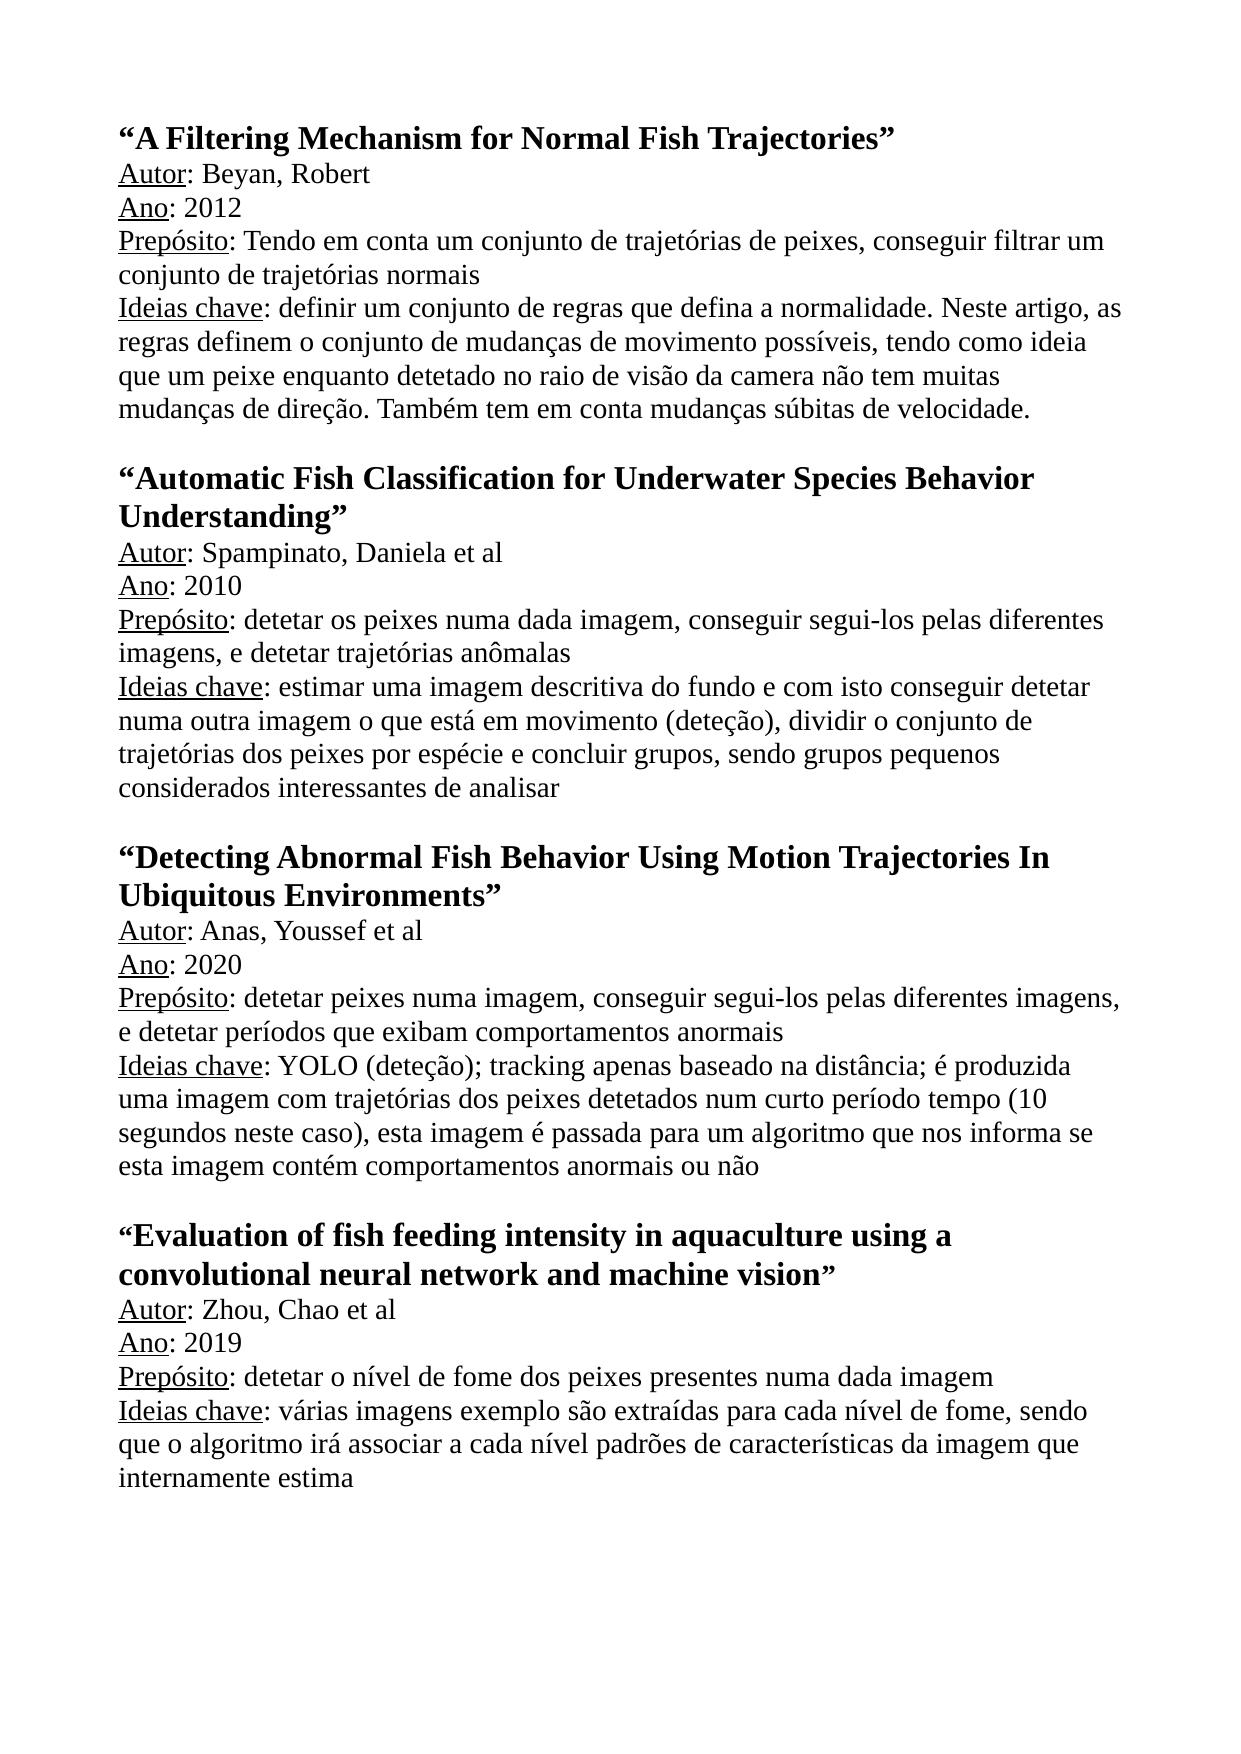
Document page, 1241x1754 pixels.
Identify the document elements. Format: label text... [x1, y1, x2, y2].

text “Evaluation of fish feeding intensity in aquaculture using a convolutional neural network and machine vision” [118, 1215, 1122, 1292]
text Prepósito: detetar peixes numa imagem, conseguir segui-los pelas diferentes imagens, e detetar períodos que exibam comportamentos anormais [118, 981, 1122, 1048]
text Prepósito: detetar os peixes numa dada imagem, conseguir segui-los pelas diferentes imagens, e detetar trajetórias anômalas [118, 602, 1122, 669]
text “A Filtering Mechanism for Normal Fish Trajectories” [118, 118, 1122, 156]
text Autor: Spampinato, Daniela et al [118, 535, 1122, 568]
text Ideias chave: várias imagens exemplo são extraídas para cada nível de fome, sendo que o algoritmo irá associar a cada nível padrões de características da imagem que internamente estima [118, 1393, 1122, 1493]
text Ano: 2012 [118, 190, 1122, 223]
text Ideias chave: estimar uma imagem descritiva do fundo e com isto conseguir detetar numa outra imagem o que está em movimento (deteção), dividir o conjunto de trajetórias dos peixes por espécie e concluir grupos, sendo grupos pequenos considerados interessantes de analisar [118, 669, 1122, 803]
text Ano: 2019 [118, 1326, 1122, 1359]
text Ano: 2020 [118, 947, 1122, 981]
text Prepósito: Tendo em conta um conjunto de trajetórias de peixes, conseguir filtrar um conjunto de trajetórias normais [118, 223, 1122, 291]
text Ano: 2010 [118, 568, 1122, 602]
text “Automatic Fish Classification for Underwater Species Behavior Understanding” [118, 458, 1122, 535]
text Autor: Beyan, Robert [118, 156, 1122, 190]
text Ideias chave: definir um conjunto de regras que defina a normalidade. Neste artigo, as regras definem o conjunto de mudanças de movimento possíveis, tendo como ideia que um peixe enquanto detetado no raio de visão da camera não tem muitas mudanças de direção. Também tem em conta mudanças súbitas de velocidade. [118, 291, 1122, 425]
text Prepósito: detetar o nível de fome dos peixes presentes numa dada imagem [118, 1359, 1122, 1393]
text Autor: Zhou, Chao et al [118, 1292, 1122, 1326]
text Ideias chave: YOLO (deteção); tracking apenas baseado na distância; é produzida uma imagem com trajetórias dos peixes detetados num curto período tempo (10 segundos neste caso), esta imagem é passada para um algoritmo que nos informa se esta imagem contém comportamentos anormais ou não [118, 1048, 1122, 1182]
text Autor: Anas, Youssef et al [118, 913, 1122, 947]
text “Detecting Abnormal Fish Behavior Using Motion Trajectories In Ubiquitous Environments” [118, 837, 1122, 913]
